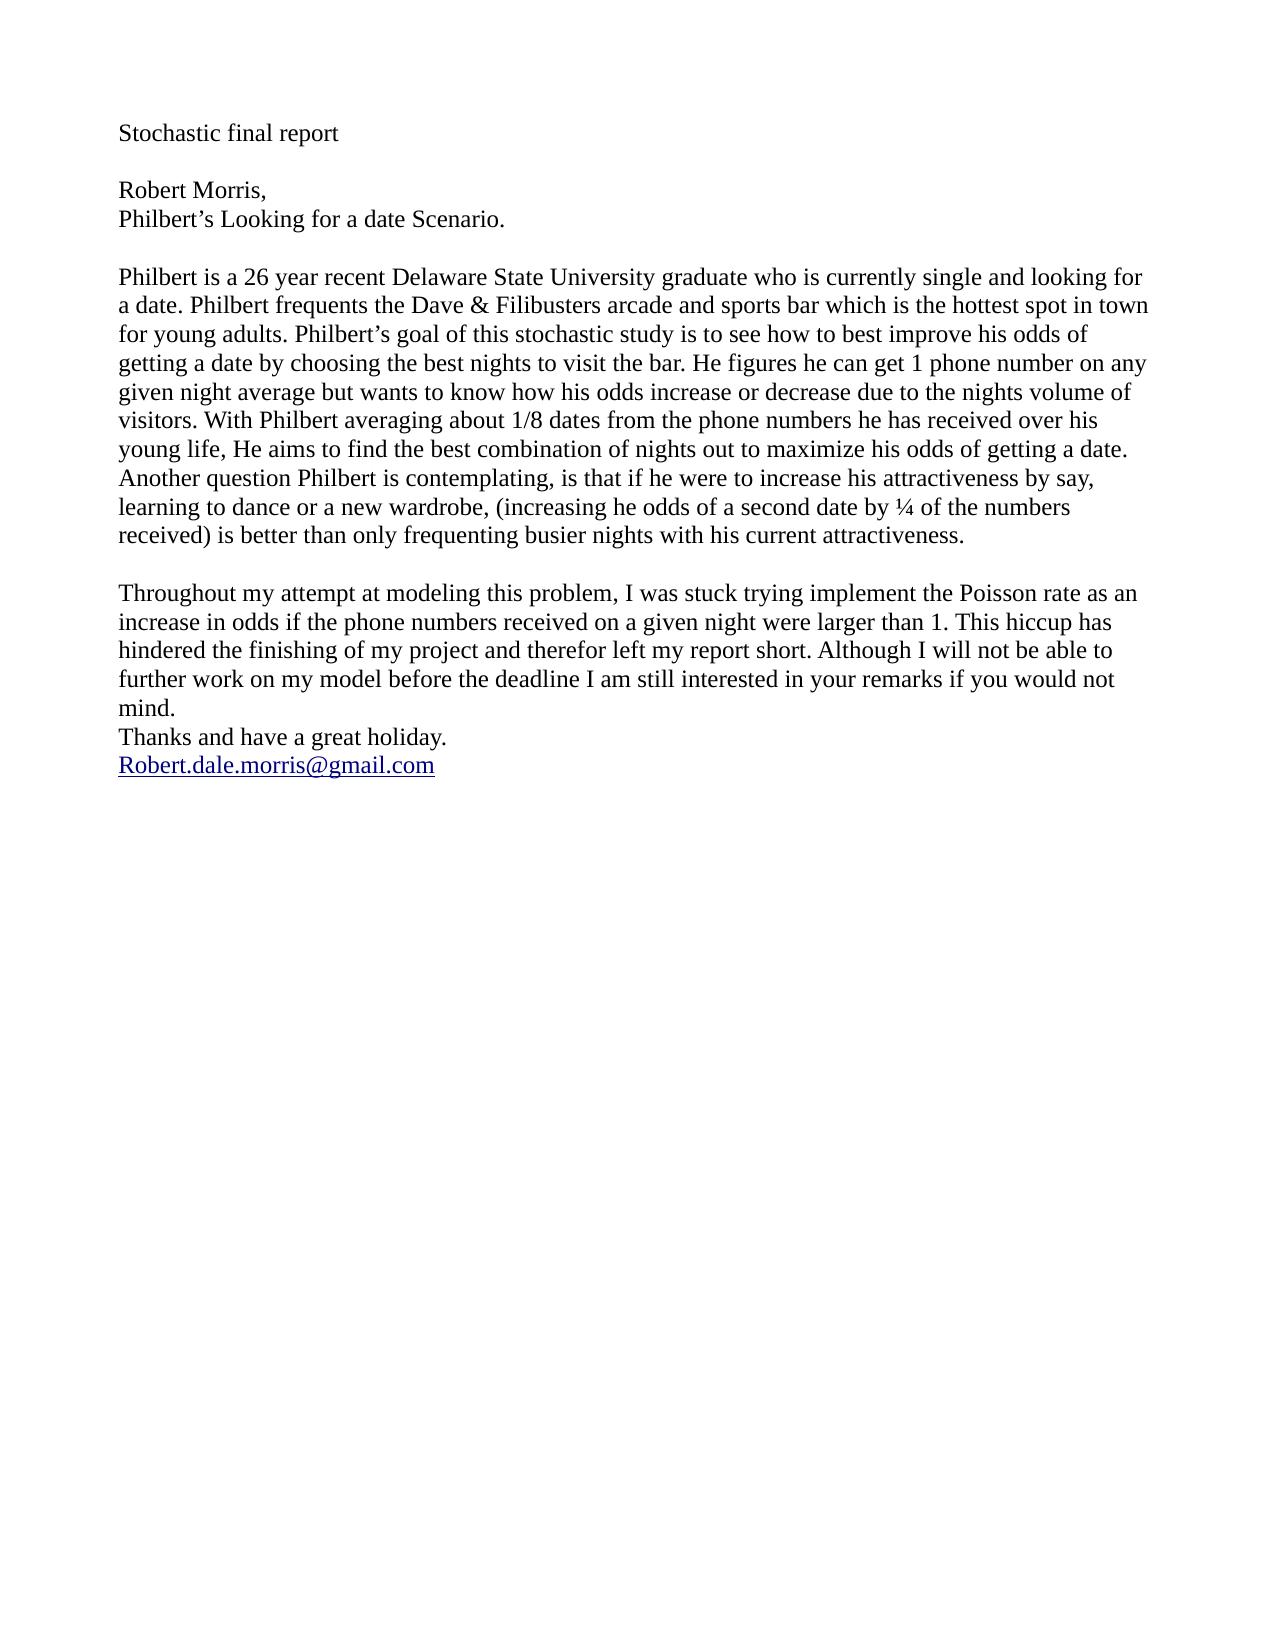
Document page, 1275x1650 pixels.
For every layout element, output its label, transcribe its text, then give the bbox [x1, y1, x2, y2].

text Thanks and have a great holiday. [118, 722, 1157, 751]
text Robert Morris, [118, 176, 1157, 204]
text Another question Philbert is contemplating, is that if he were to increase his attractiveness by say, learning to dance or a new wardrobe, (increasing he odds of a second date by ¼ of the numbers received) is better than only frequenting busier nights with his current attractiveness. [118, 463, 1157, 549]
text Throughout my attempt at modeling this problem, I was stuck trying implement the Poisson rate as an increase in odds if the phone numbers received on a given night were larger than 1. This hiccup has hindered the finishing of my project and therefor left my report short. Although I will not be able to further work on my model before the deadline I am still interested in your remarks if you would not mind. [118, 578, 1157, 722]
text Philbert is a 26 year recent Delaware State University graduate who is currently single and looking for a date. Philbert frequents the Dave & Filibusters arcade and sports bar which is the hottest spot in town for young adults. Philbert’s goal of this stochastic study is to see how to best improve his odds of getting a date by choosing the best nights to visit the bar. He figures he can get 1 phone number on any given night average but wants to know how his odds increase or decrease due to the nights volume of visitors. With Philbert averaging about 1/8 dates from the phone numbers he has received over his young life, He aims to find the best combination of nights out to maximize his odds of getting a date. [118, 262, 1157, 463]
text Stochastic final report [118, 118, 1157, 147]
text Robert.dale.morris@gmail.com [118, 751, 1157, 779]
text Philbert’s Looking for a date Scenario. [118, 204, 1157, 233]
